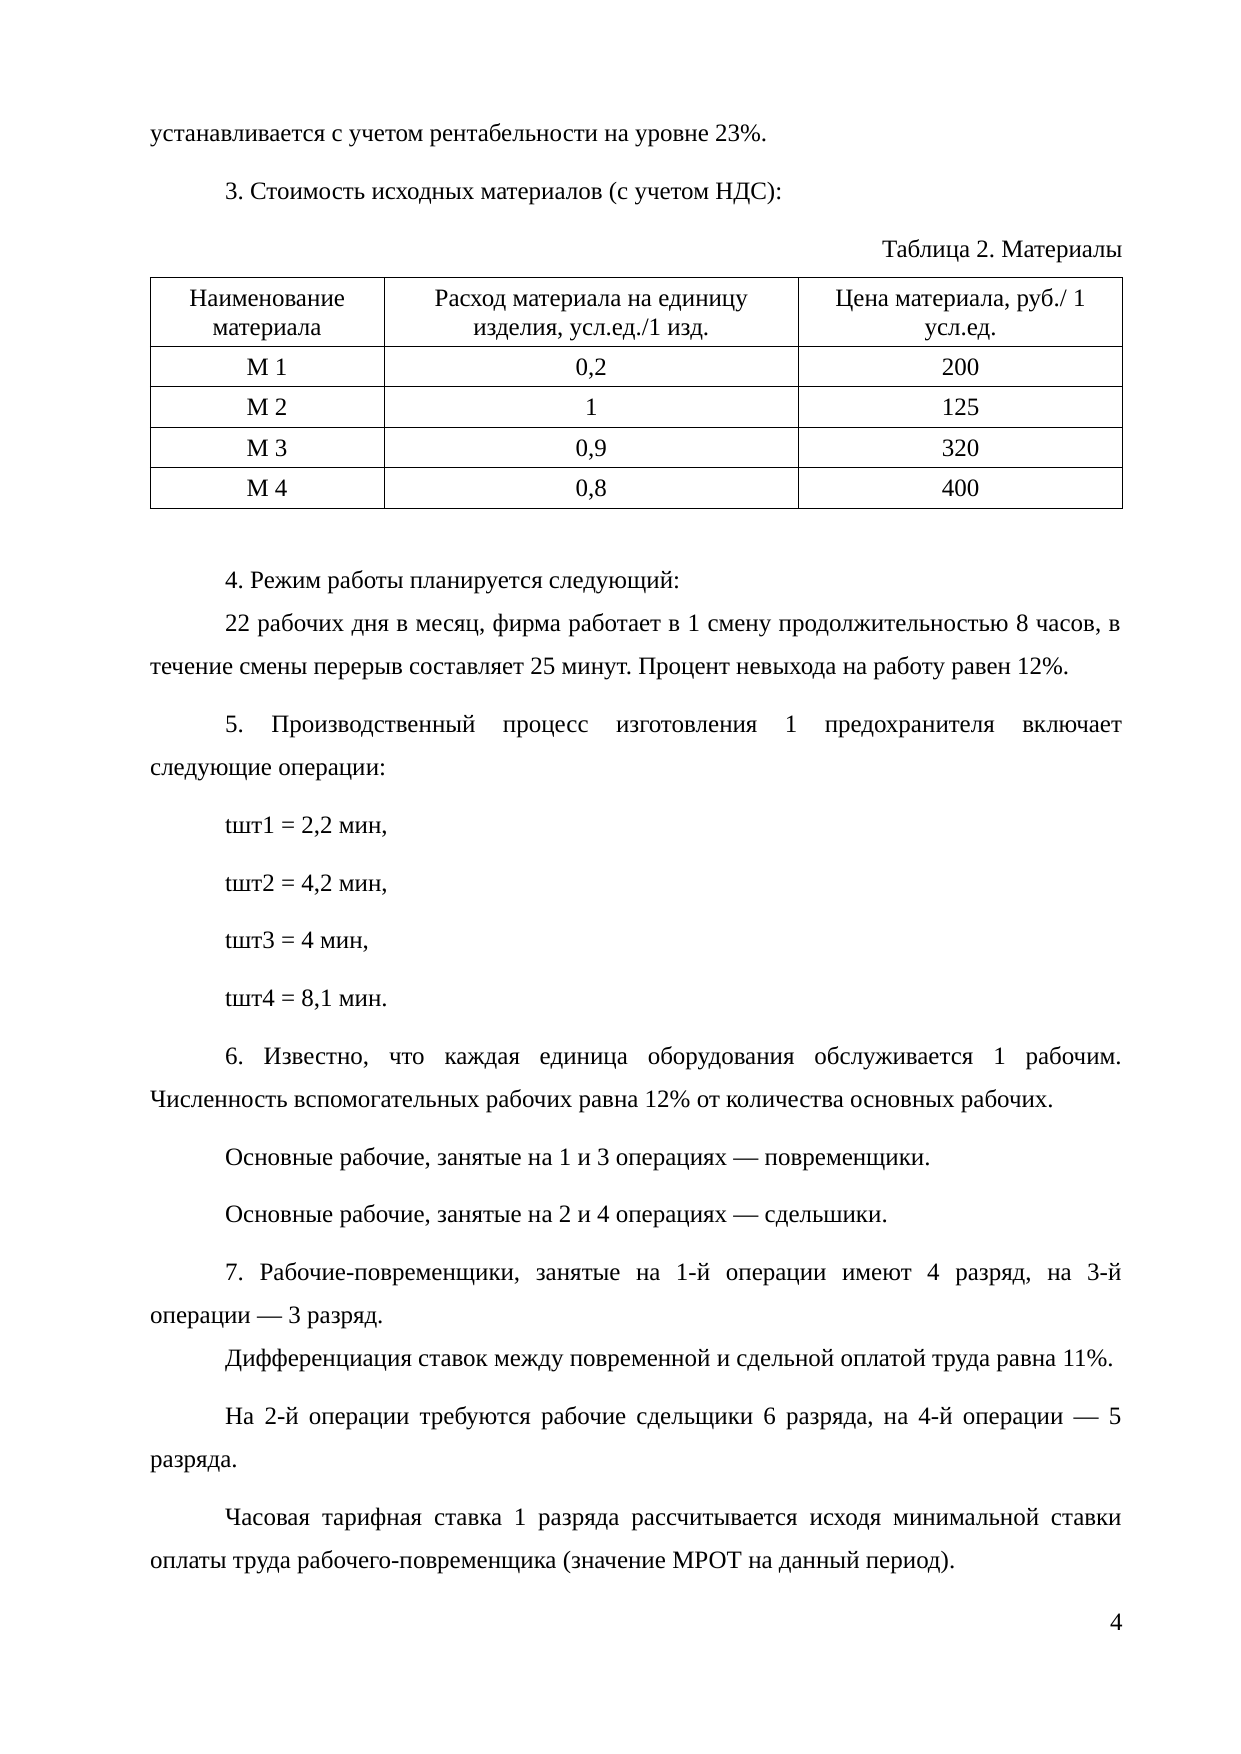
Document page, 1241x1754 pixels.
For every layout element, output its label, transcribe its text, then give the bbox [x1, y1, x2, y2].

text На 2-й операции требуются рабочие сдельщики 6 разряда, на 4-й операции — 5 разряда. [150, 1401, 1122, 1473]
table_header Цена материала, руб./ 1 усл.ед. [799, 278, 1122, 346]
text 5. Производственный процесс изготовления 1 предохранителя включает следующие операции: [150, 709, 1122, 781]
table_cell 1 [385, 387, 798, 427]
text 6. Известно, что каждая единица оборудования обслуживается 1 рабочим. Численность вспомогательных рабочих равна 12% от количества основных рабочих. [150, 1041, 1122, 1113]
text Основные рабочие, занятые на 2 и 4 операциях — сдельшики. [150, 1199, 1122, 1228]
text Основные рабочие, занятые на 1 и 3 операциях — повременщики. [150, 1142, 1122, 1170]
table_header Наименование материала [151, 278, 384, 346]
text Таблица 2. Материалы [150, 234, 1122, 263]
table_cell М 1 [151, 347, 384, 386]
text 7. Рабочие-повременщики, занятые на 1-й операции имеют 4 разряд, на 3-й операции — 3 разряд. [150, 1257, 1122, 1329]
text tшт4 = 8,1 мин. [150, 983, 1122, 1012]
table_cell 320 [799, 428, 1122, 467]
table_cell 400 [799, 468, 1122, 507]
table_cell М 2 [151, 387, 384, 427]
table_cell 0,2 [385, 347, 798, 386]
text tшт2 = 4,2 мин, [150, 868, 1122, 896]
text 3. Стоимость исходных материалов (с учетом НДС): [150, 176, 1122, 205]
table_cell 125 [799, 387, 1122, 427]
text Дифференциация ставок между повременной и сдельной оплатой труда равна 11%. [150, 1343, 1122, 1372]
table_cell М 4 [151, 468, 384, 507]
text tшт1 = 2,2 мин, [150, 810, 1122, 839]
text tшт3 = 4 мин, [150, 925, 1122, 954]
table_cell М 3 [151, 428, 384, 467]
text устанавливается с учетом рентабельности на уровне 23%. [150, 118, 1122, 147]
table_cell 0,9 [385, 428, 798, 467]
text Часовая тарифная ставка 1 разряда рассчитывается исходя минимальной ставки оплаты труда рабочего-повременщика (значение МРОТ на данный период). [150, 1502, 1122, 1574]
table_cell 0,8 [385, 468, 798, 507]
text 4. Режим работы планируется следующий: [150, 565, 1122, 594]
table_header Расход материала на единицу изделия, усл.ед./1 изд. [385, 278, 798, 346]
text 22 рабочих дня в месяц, фирма работает в 1 смену продолжительностью 8 часов, в течение смены перерыв составляет 25 минут. Процент невыхода на работу равен 12%. [150, 608, 1122, 680]
table_cell 200 [799, 347, 1122, 386]
